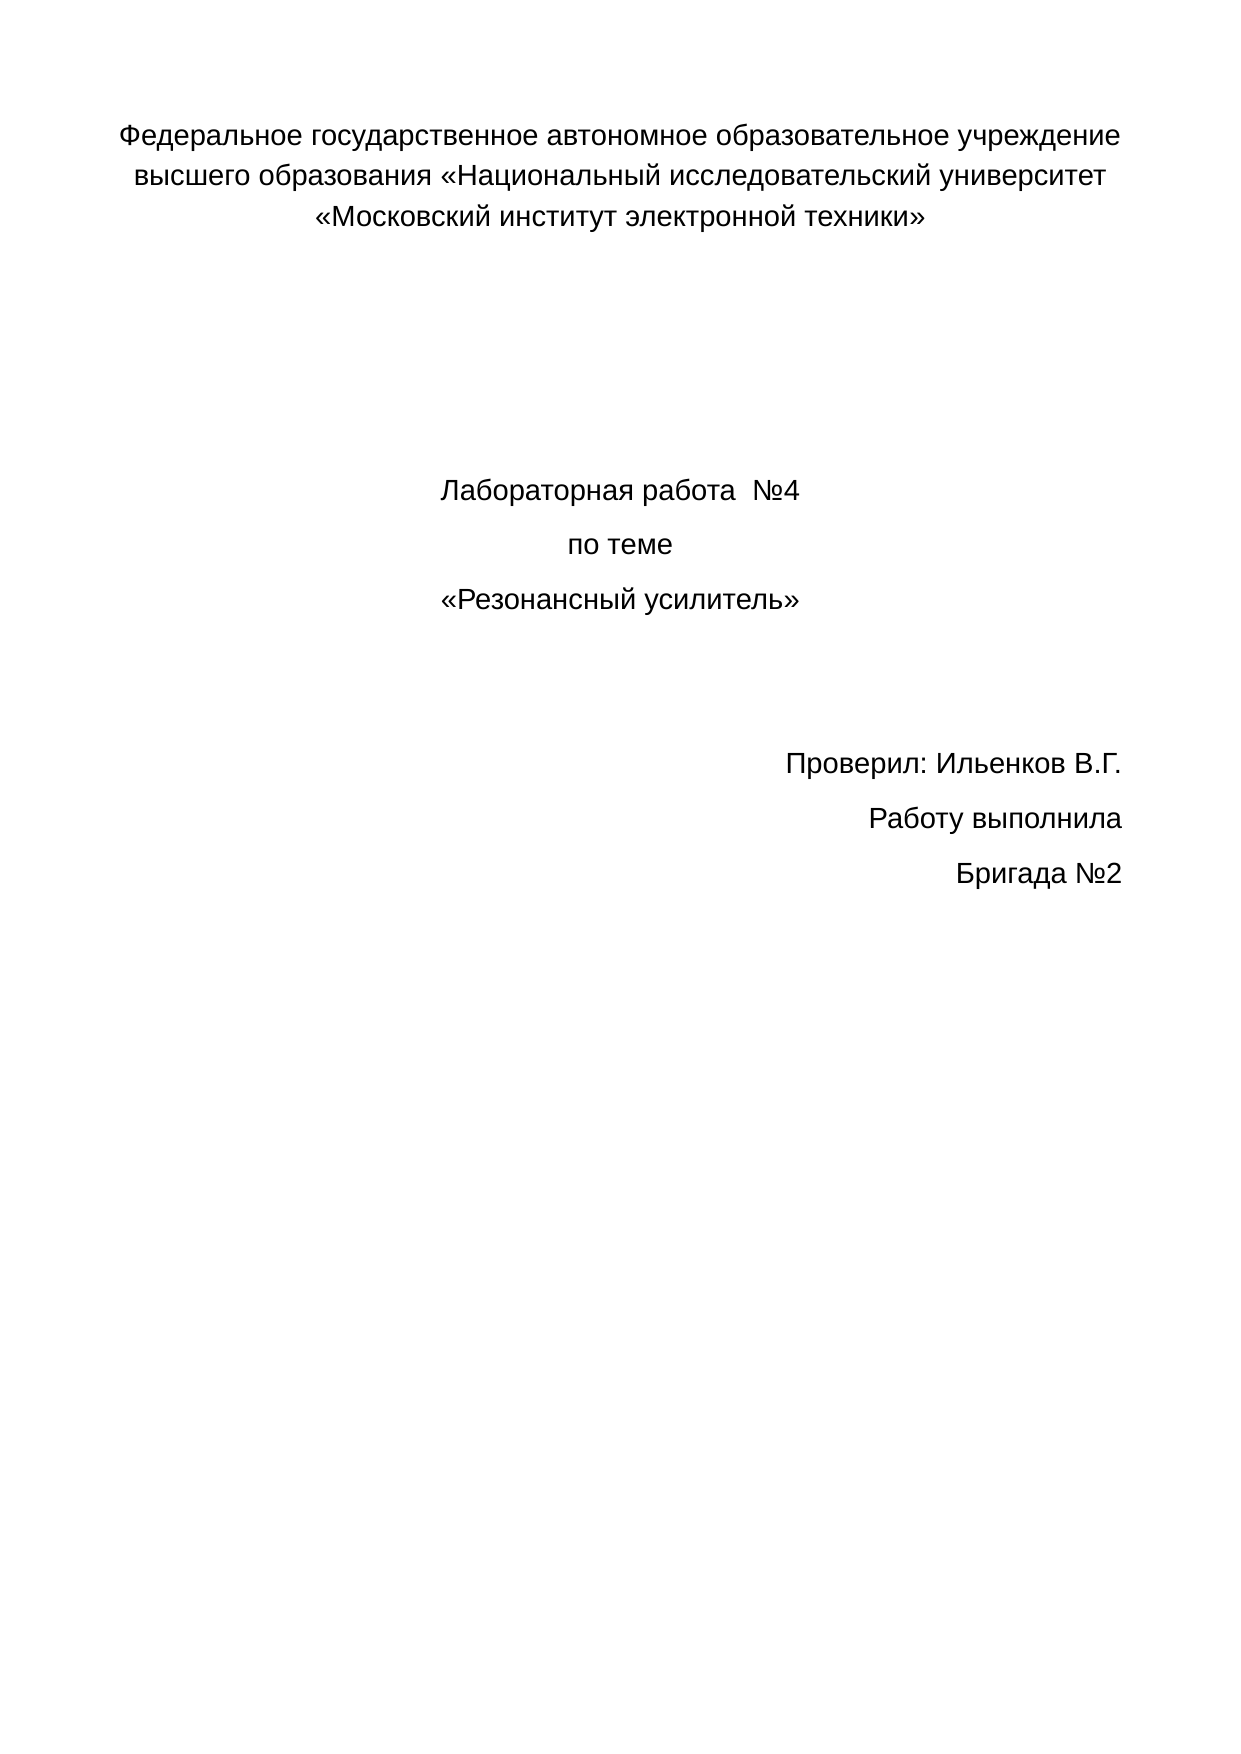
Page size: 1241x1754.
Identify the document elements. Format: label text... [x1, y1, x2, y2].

text Лабораторная работа №4 [118, 472, 1122, 506]
text Работу выполнила [118, 801, 1122, 835]
text Федеральное государственное автономное образовательное учреждение высшего образования «Национальный исследовательский университет «Московский институт электронной техники» [118, 118, 1122, 232]
text по теме [118, 527, 1122, 561]
text Бригада №2 [118, 856, 1122, 889]
text Проверил: Ильенков В.Г. [118, 746, 1122, 780]
text «Резонансный усилитель» [118, 582, 1122, 616]
